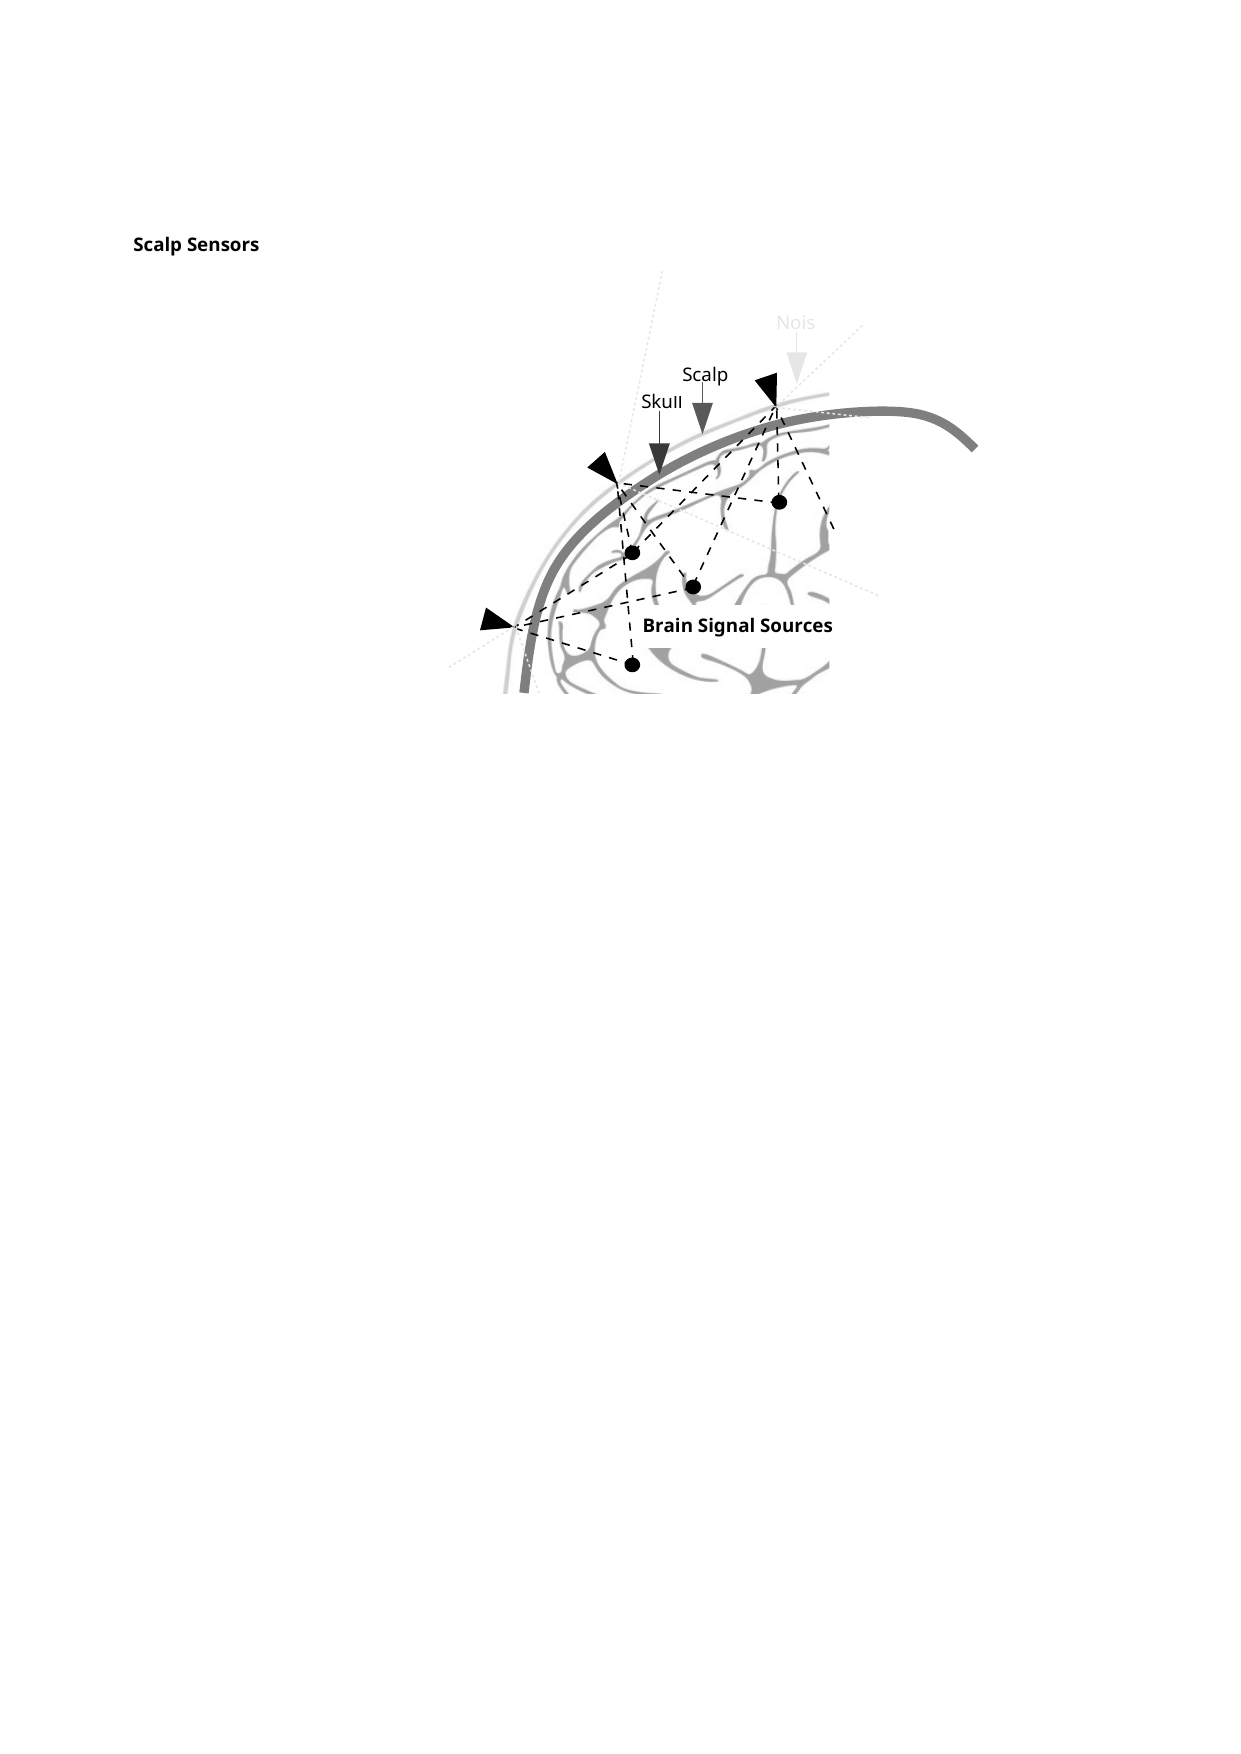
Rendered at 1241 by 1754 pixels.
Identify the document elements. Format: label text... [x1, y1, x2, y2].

text Noise [776, 309, 824, 337]
text Scalp [682, 361, 731, 386]
text Scalp Sensors [133, 231, 336, 257]
text Brain Signal Sources [642, 613, 846, 638]
text Skull [641, 388, 690, 413]
